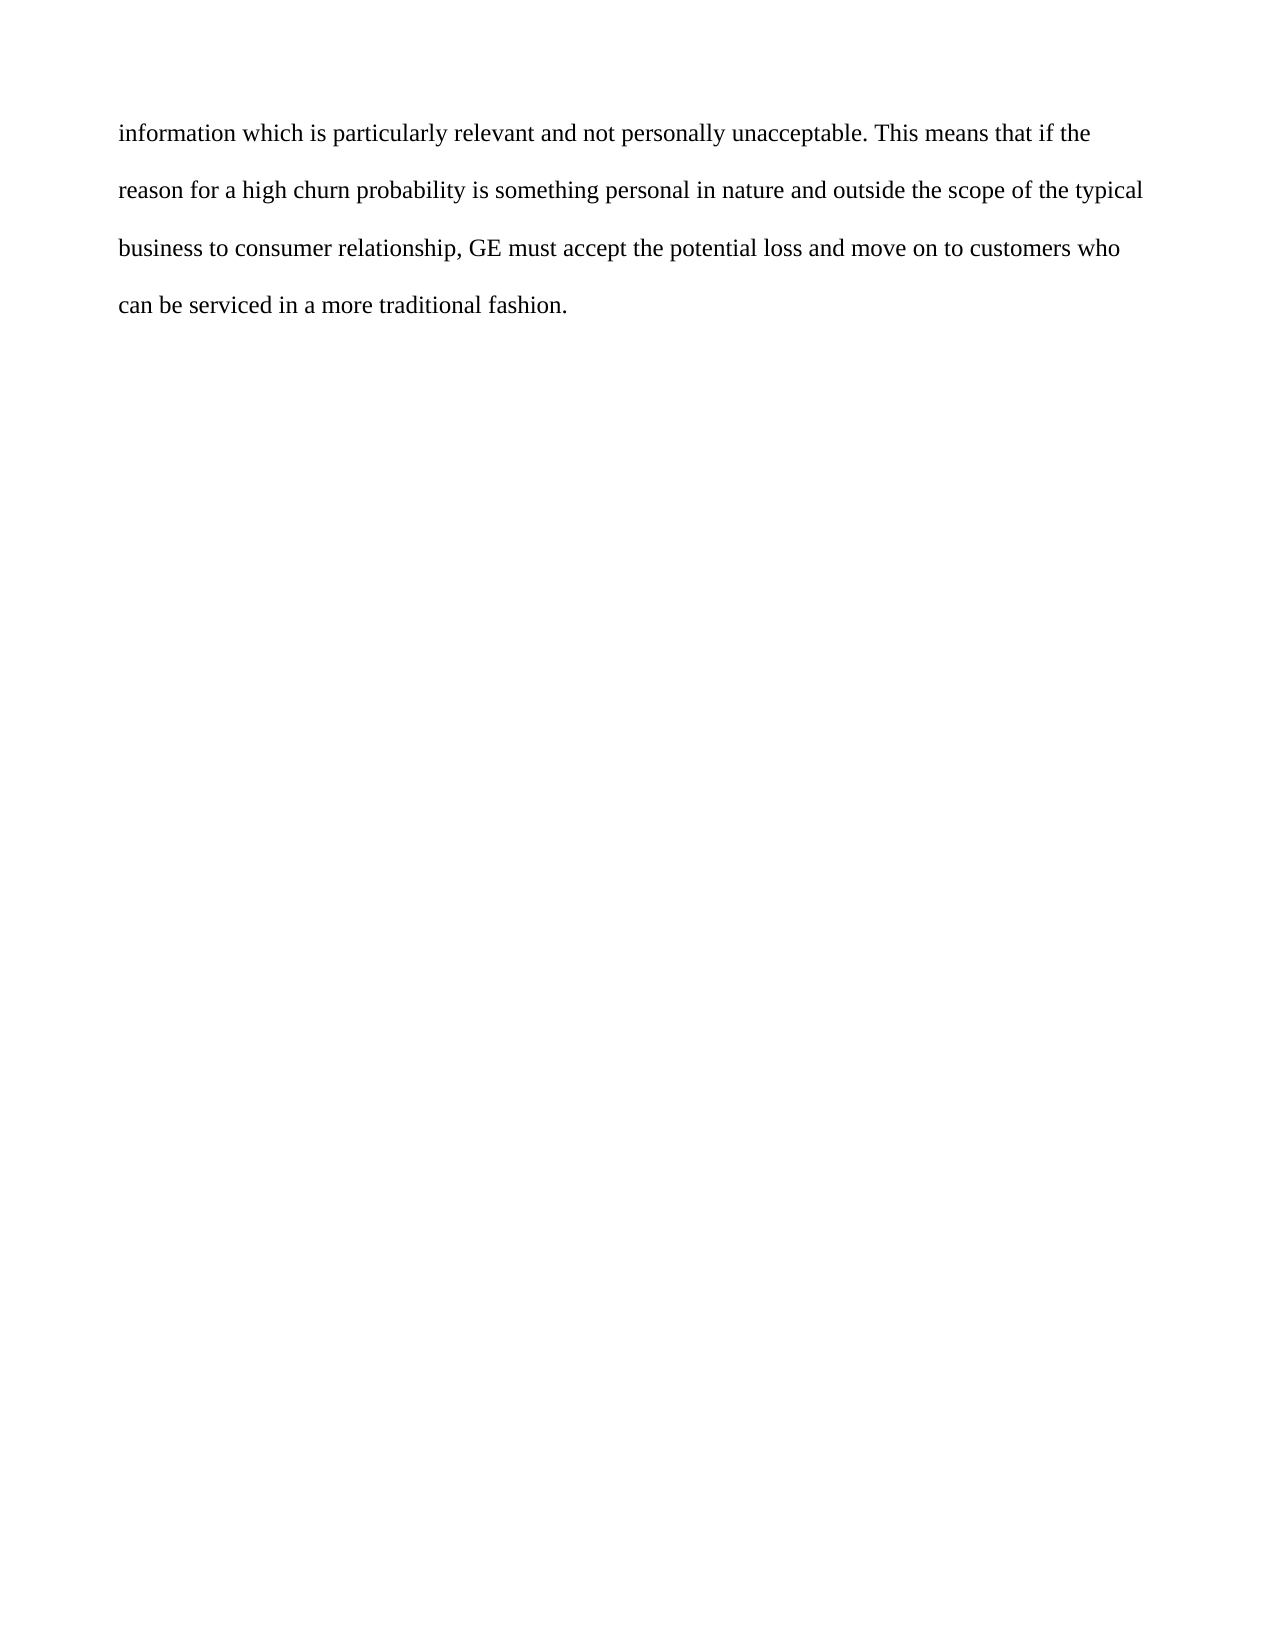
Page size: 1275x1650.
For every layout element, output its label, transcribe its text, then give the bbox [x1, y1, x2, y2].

text information which is particularly relevant and not personally unacceptable. This means that if the reason for a high churn probability is something personal in nature and outside the scope of the typical business to consumer relationship, GE must accept the potential loss and move on to customers who can be serviced in a more traditional fashion. [118, 118, 1157, 319]
